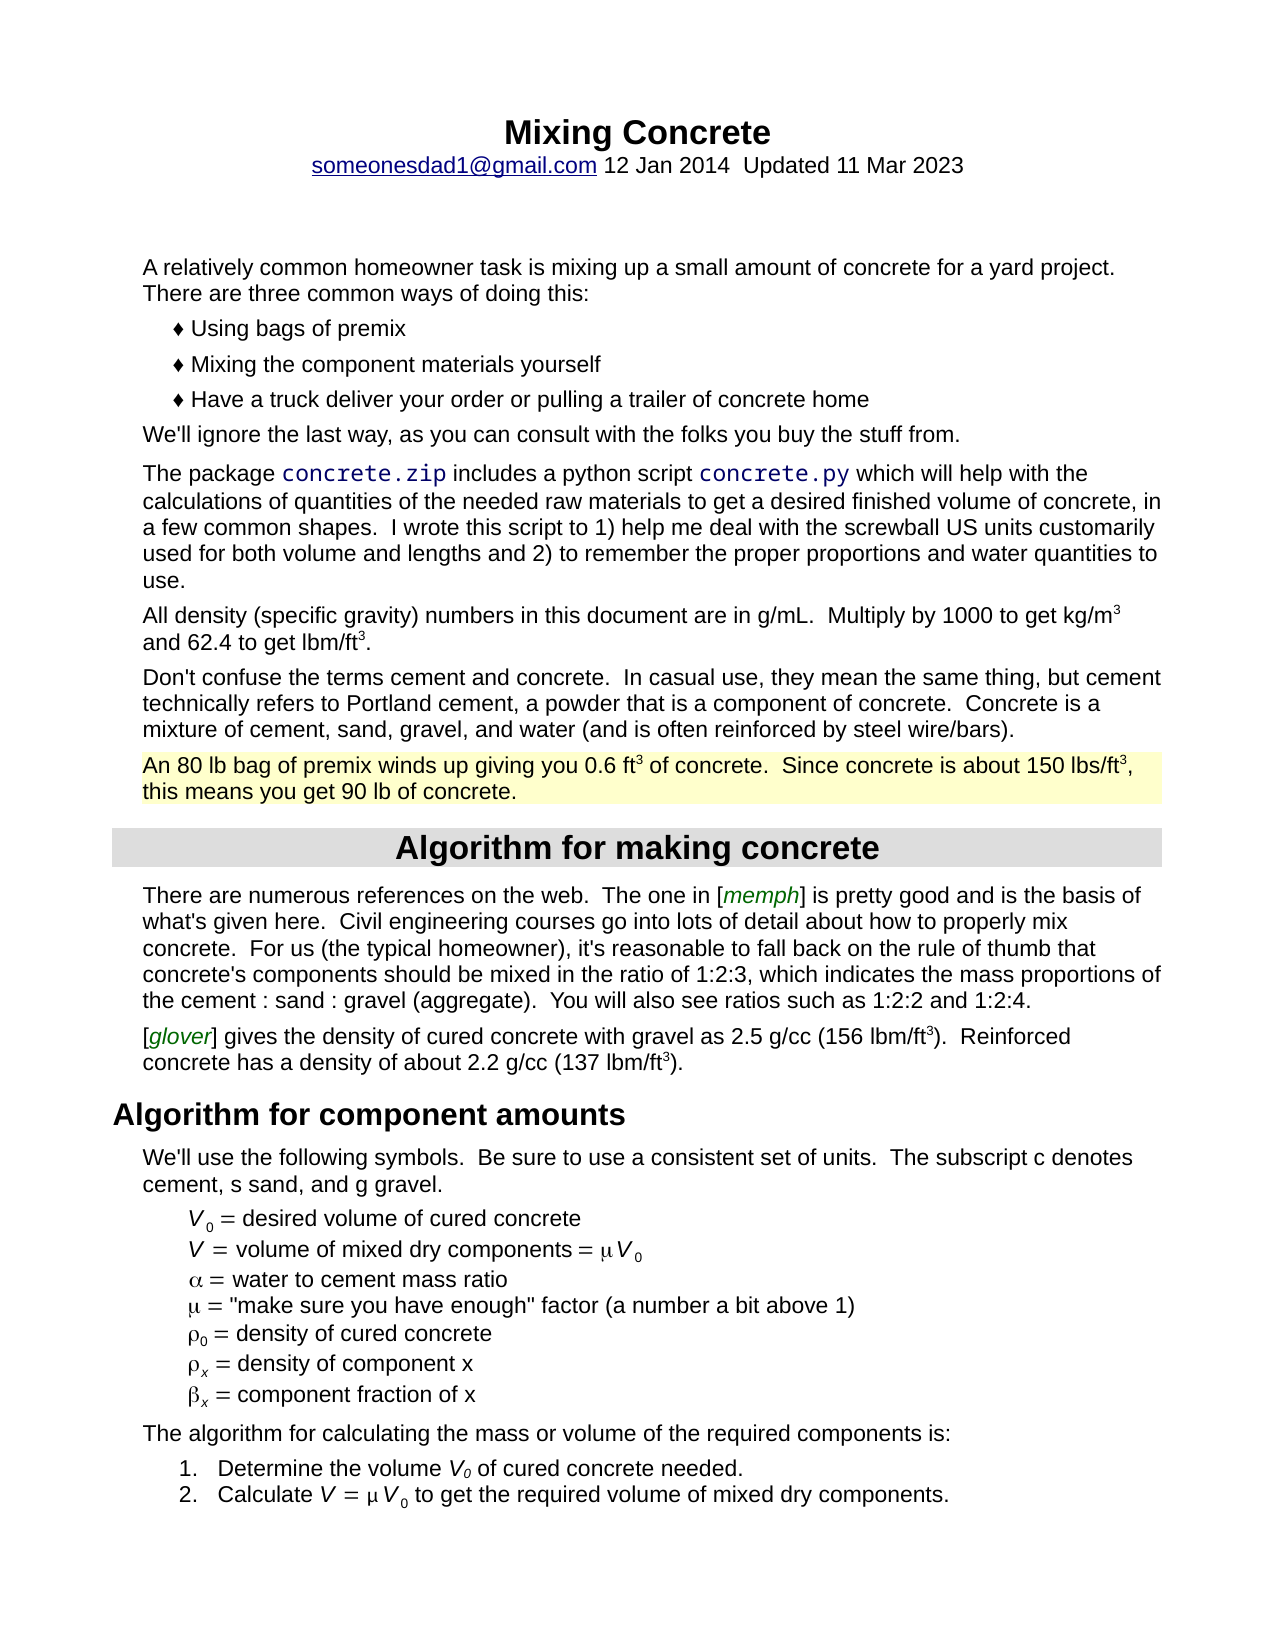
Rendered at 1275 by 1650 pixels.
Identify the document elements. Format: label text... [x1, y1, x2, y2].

text [glover] gives the density of cured concrete with gravel as 2.5 g/cc (156 lbm/ft3). Reinforced concrete has a density of about 2.2 g/cc (137 lbm/ft3). [142, 1023, 1162, 1075]
list Calculate to get the required volume of mixed dry components. [172, 1481, 1162, 1511]
subtitle someonesdad1@gmail.com 12 Jan 2014 Updated 11 Mar 2023 [112, 152, 1162, 178]
text An 80 lb bag of premix winds up giving you 0.6 ft3 of concrete. Since concrete is about 150 lbs/ft3, this means you get 90 lb of concrete. [142, 752, 1162, 804]
text A relatively common homeowner task is mixing up a small amount of concrete for a yard project. There are three common ways of doing this: [142, 253, 1162, 306]
text We'll ignore the last way, as you can consult with the folks you buy the stuff from. [142, 421, 1162, 447]
text The package concrete.zip includes a python script concrete.py which will help with the calculations of quantities of the needed raw materials to get a desired finished volume of concrete, in a few common shapes. I wrote this script to 1) help me deal with the screwball US units customarily used for both volume and lengths and 2) to remember the proper proportions and water quantities to use. [142, 456, 1162, 593]
text Don't confuse the terms cement and concrete. In casual use, they mean the same thing, but cement technically refers to Portland cement, a powder that is a component of concrete. Concrete is a mixture of cement, sand, gravel, and water (and is often reinforced by steel wire/bars). [142, 664, 1162, 743]
list Mixing the component materials yourself [172, 351, 1162, 377]
subtitle Algorithm for component amounts [112, 1096, 1162, 1132]
text The algorithm for calculating the mass or volume of the required components is: [142, 1420, 1162, 1446]
text All density (specific gravity) numbers in this document are in g/mL. Multiply by 1000 to get kg/m3 and 62.4 to get lbm/ft3. [142, 602, 1162, 655]
list Determine the volume V0 of cured concrete needed. [172, 1455, 1162, 1481]
title Mixing Concrete [112, 112, 1162, 152]
list Have a truck deliver your order or pulling a trailer of concrete home [172, 386, 1162, 412]
list Using bags of premix [172, 315, 1162, 342]
text There are numerous references on the web. The one in [memph] is pretty good and is the basis of what's given here. Civil engineering courses go into lots of detail about how to properly mix concrete. For us (the typical homeowner), it's reasonable to fall back on the rule of thumb that concrete's components should be mixed in the ratio of 1:2:3, which indicates the mass proportions of the cement : sand : gravel (aggregate). You will also see ratios such as 1:2:2 and 1:2:4. [142, 882, 1162, 1014]
text We'll use the following symbols. Be sure to use a consistent set of units. The subscript c denotes cement, s sand, and g gravel. [142, 1144, 1162, 1197]
subtitle Algorithm for making concrete [112, 828, 1162, 867]
